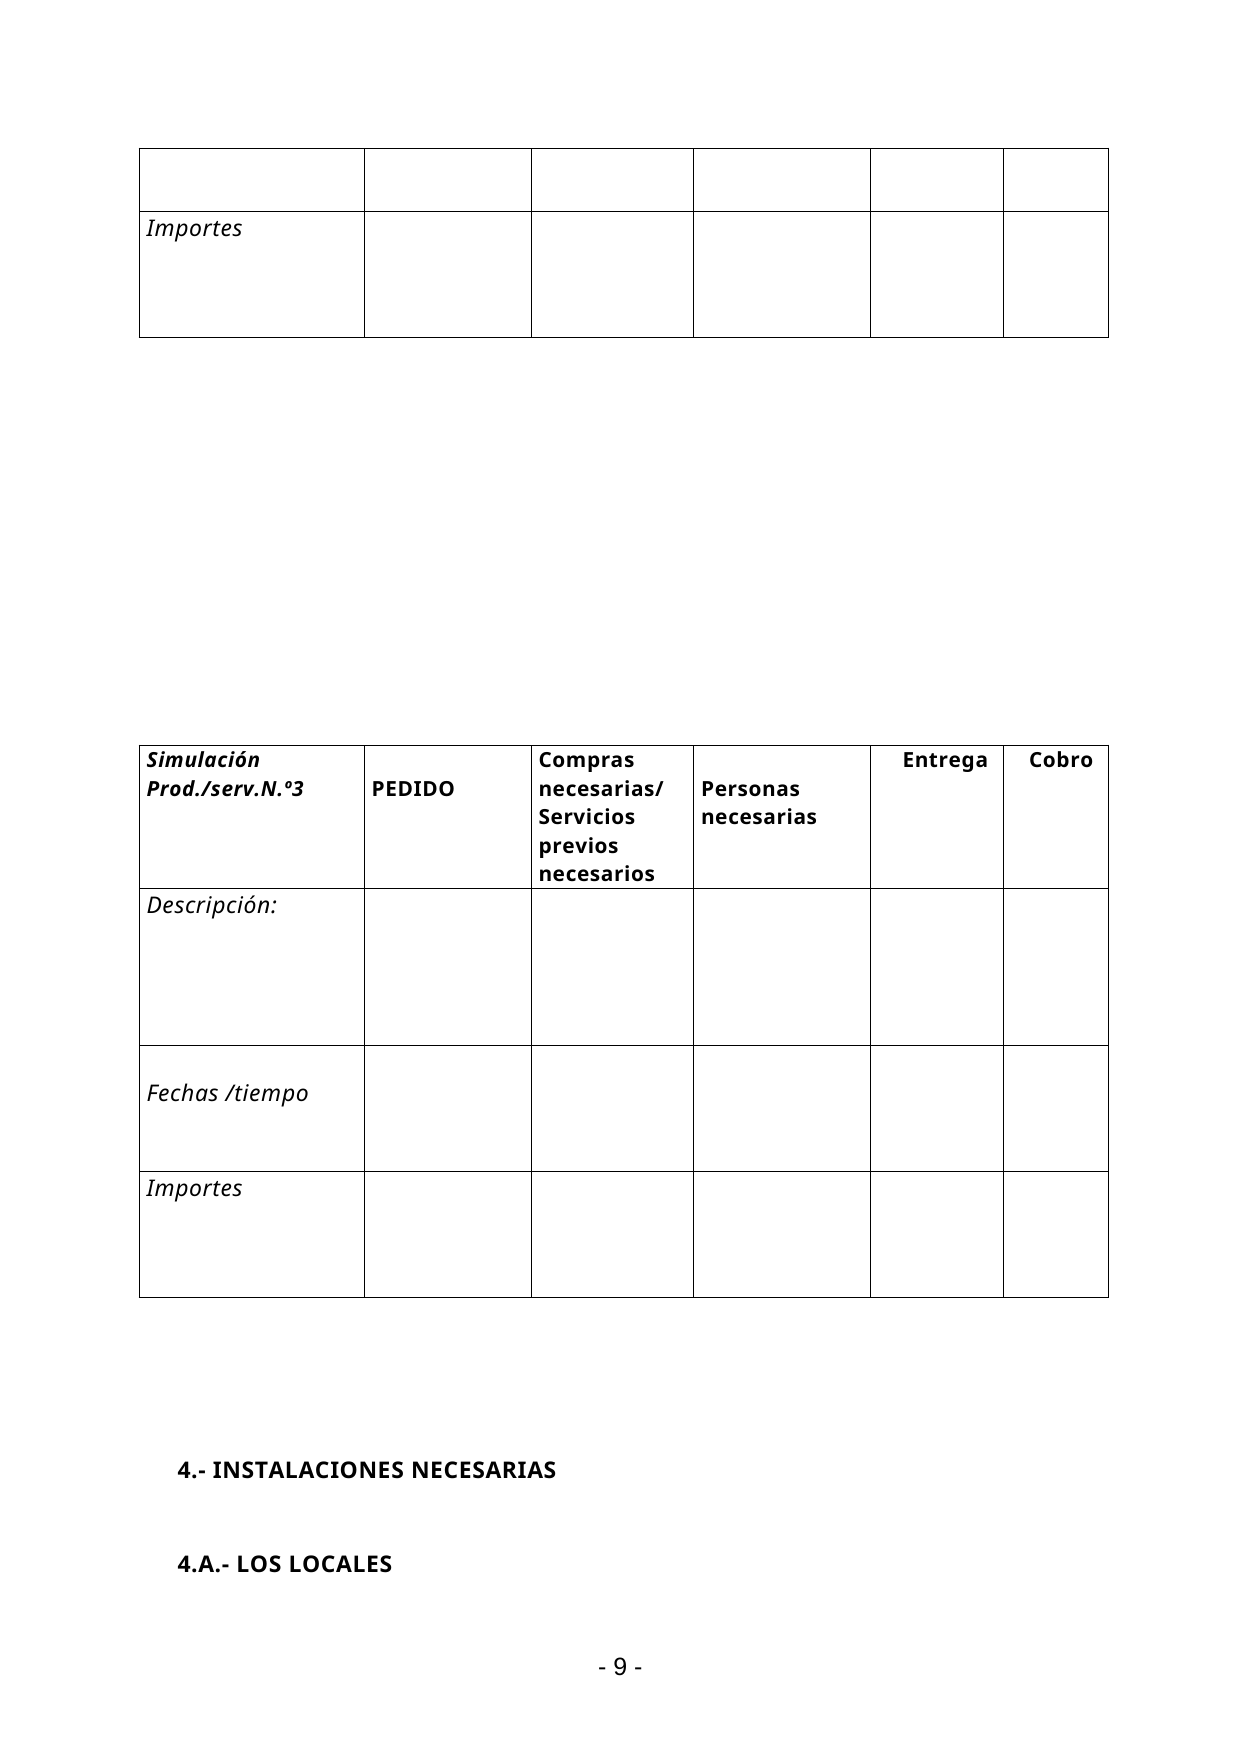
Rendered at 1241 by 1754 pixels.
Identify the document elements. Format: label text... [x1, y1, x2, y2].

text 4.A.- LOS LOCALES [177, 1548, 1063, 1579]
table_cell [365, 1046, 531, 1171]
table_cell Descripción: [140, 889, 364, 1045]
table_cell Importes [140, 212, 364, 337]
table_cell [1004, 1172, 1108, 1297]
table_cell [871, 149, 1003, 211]
text 4.- INSTALACIONES NECESARIAS [177, 1454, 1063, 1486]
table_header Compras necesarias/ Servicios previos necesarios [532, 746, 693, 888]
table_cell [694, 1172, 870, 1297]
table_header Simulación Prod./serv.N.º3 [140, 746, 364, 888]
table_cell [140, 149, 364, 211]
table_cell [532, 212, 693, 337]
table_header Cobro [1004, 746, 1108, 888]
table_cell [1004, 1046, 1108, 1171]
table_header Entrega [871, 746, 1003, 888]
table_cell [532, 149, 693, 211]
table_cell [694, 212, 870, 337]
table_cell [532, 1172, 693, 1297]
table_header Personas necesarias [694, 746, 870, 888]
table_header PEDIDO [365, 746, 531, 888]
table_cell [871, 1046, 1003, 1171]
table_cell [1004, 149, 1108, 211]
table_cell [694, 149, 870, 211]
table_cell [1004, 212, 1108, 337]
table_cell [532, 1046, 693, 1171]
table_cell [694, 889, 870, 1045]
table_cell [694, 1046, 870, 1171]
table_cell [365, 1172, 531, 1297]
table_cell [871, 889, 1003, 1045]
table_cell [365, 889, 531, 1045]
table_cell [532, 889, 693, 1045]
table_cell Importes [140, 1172, 364, 1297]
table_cell [365, 212, 531, 337]
table_cell [1004, 889, 1108, 1045]
table_cell [871, 212, 1003, 337]
table_cell [365, 149, 531, 211]
table_cell [871, 1172, 1003, 1297]
table_cell Fechas /tiempo [140, 1046, 364, 1171]
